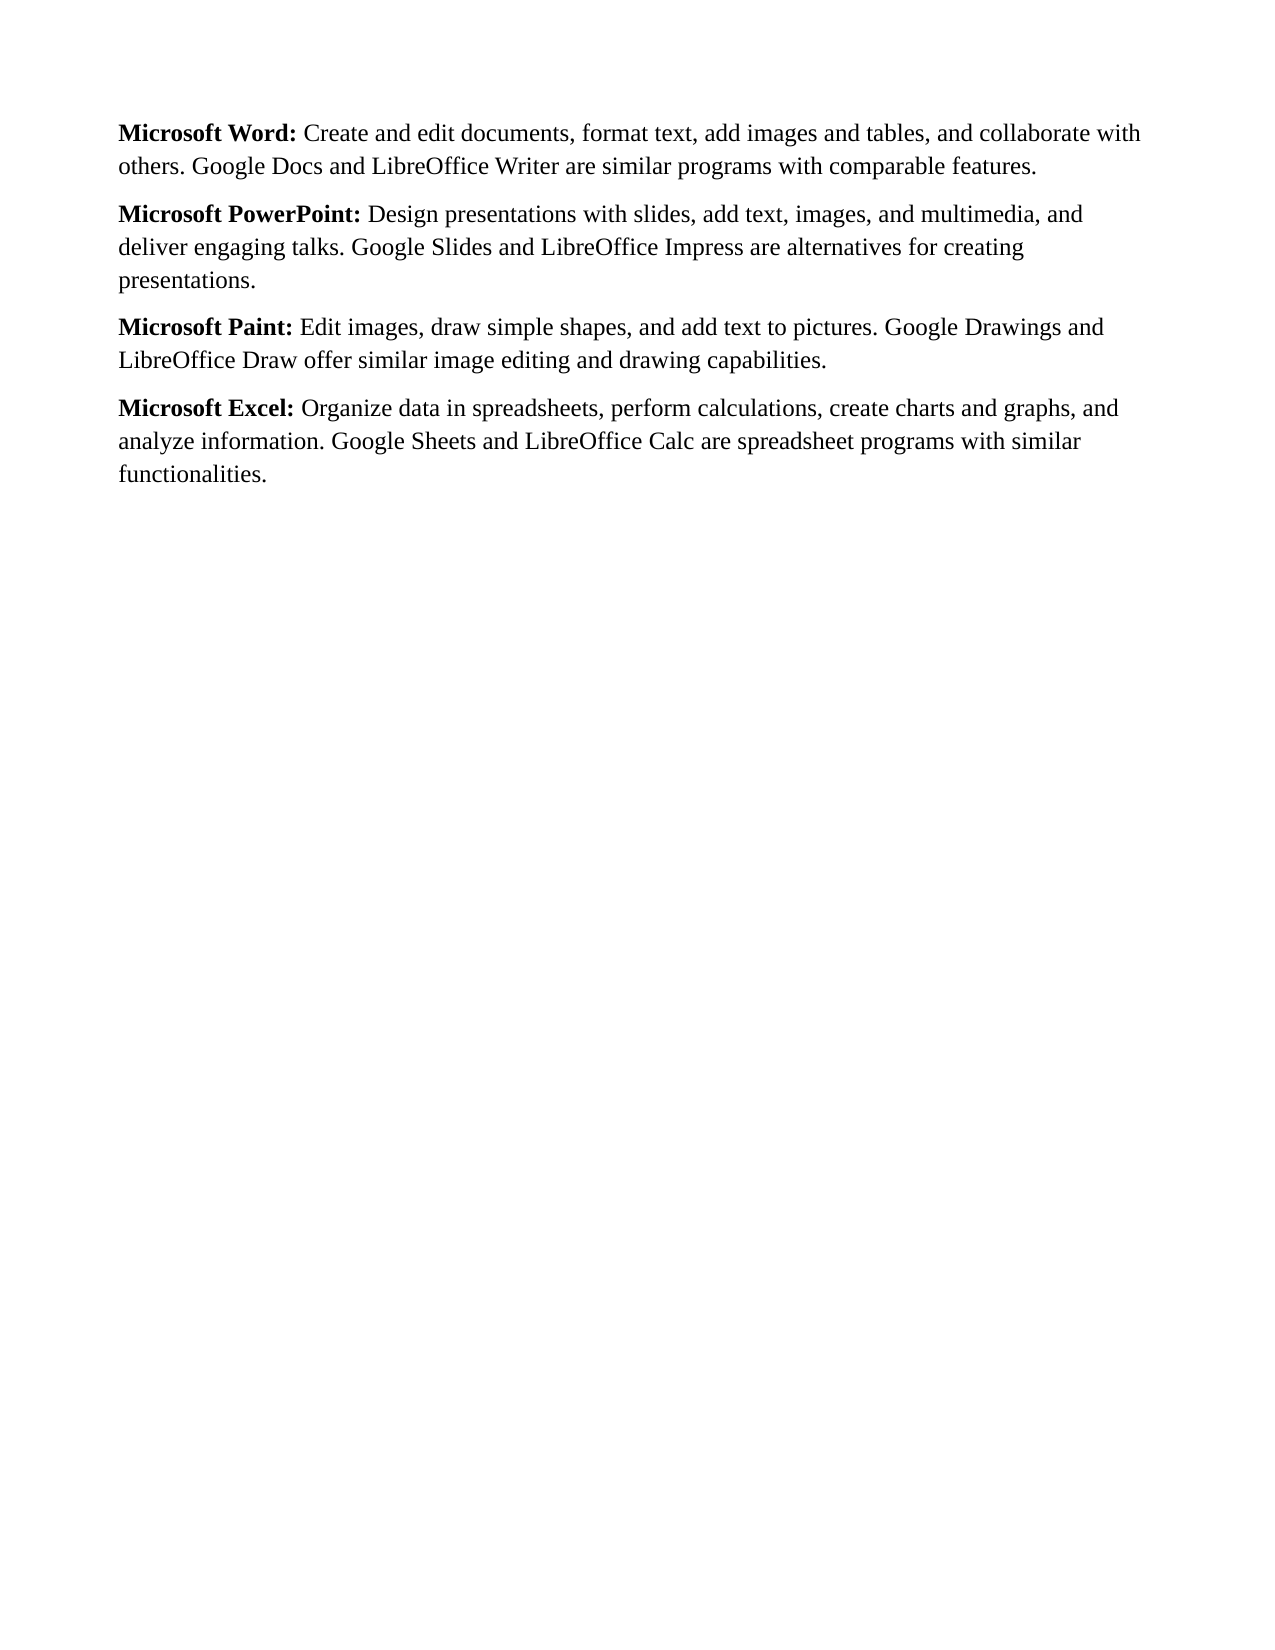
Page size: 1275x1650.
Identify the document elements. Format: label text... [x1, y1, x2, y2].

text Microsoft Excel: Organize data in spreadsheets, perform calculations, create charts and graphs, and analyze information. Google Sheets and LibreOffice Calc are spreadsheet programs with similar functionalities. [118, 393, 1157, 488]
text Microsoft Paint: Edit images, draw simple shapes, and add text to pictures. Google Drawings and LibreOffice Draw offer similar image editing and drawing capabilities. [118, 312, 1157, 374]
text Microsoft PowerPoint: Design presentations with slides, add text, images, and multimedia, and deliver engaging talks. Google Slides and LibreOffice Impress are alternatives for creating presentations. [118, 199, 1157, 293]
text Microsoft Word: Create and edit documents, format text, add images and tables, and collaborate with others. Google Docs and LibreOffice Writer are similar programs with comparable features. [118, 118, 1157, 180]
